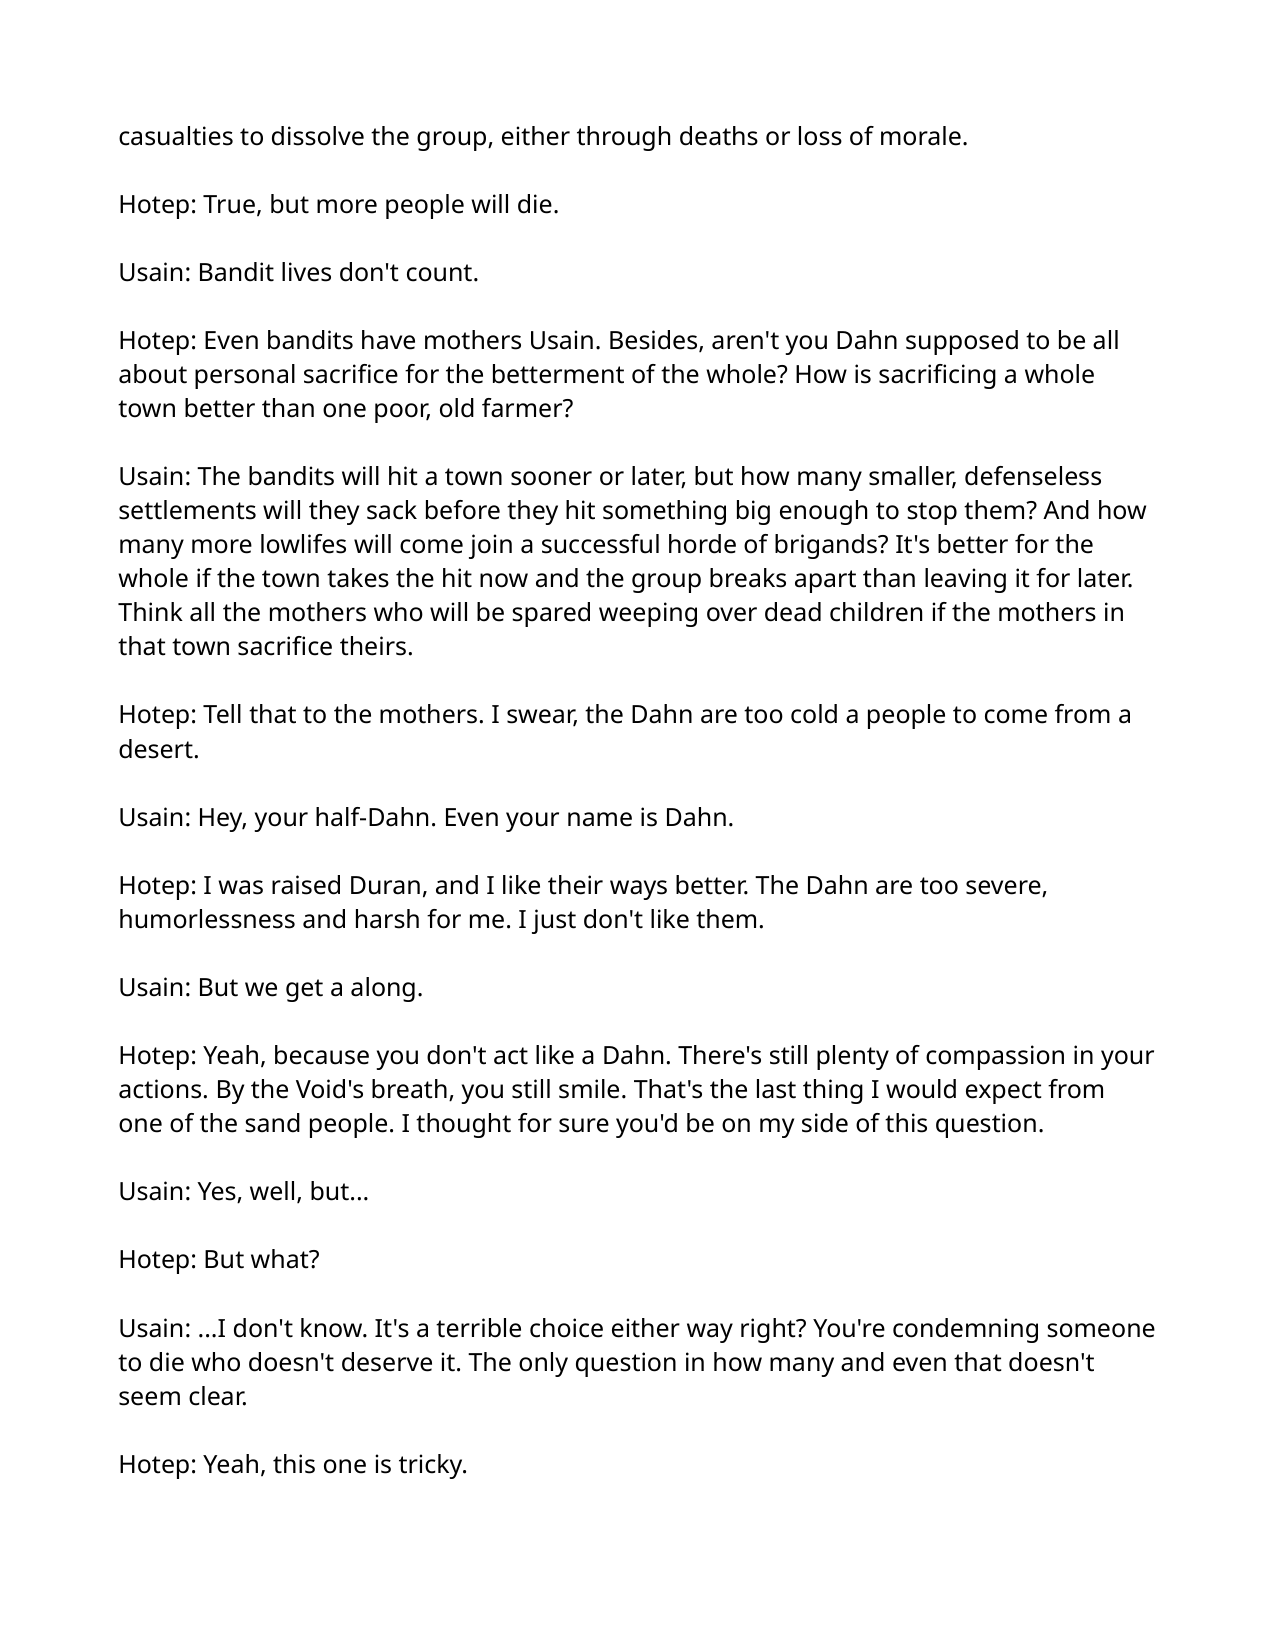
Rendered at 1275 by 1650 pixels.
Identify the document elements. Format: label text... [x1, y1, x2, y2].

text Hotep: Yeah, this one is tricky. [118, 1447, 1157, 1481]
text Usain: Hey, your half-Dahn. Even your name is Dahn. [118, 799, 1157, 833]
text Hotep: Yeah, because you don't act like a Dahn. There's still plenty of compassion in your actions. By the Void's breath, you still smile. That's the last thing I would expect from one of the sand people. I thought for sure you'd be on my side of this question. [118, 1038, 1157, 1140]
text Hotep: But what? [118, 1242, 1157, 1276]
text Hotep: Even bandits have mothers Usain. Besides, aren't you Dahn supposed to be all about personal sacrifice for the betterment of the whole? How is sacrificing a whole town better than one poor, old farmer? [118, 322, 1157, 425]
text Hotep: Tell that to the mothers. I swear, the Dahn are too cold a people to come from a desert. [118, 697, 1157, 765]
text casualties to dissolve the group, either through deaths or loss of morale. [118, 118, 1157, 152]
text Usain: ...I don't know. It's a terrible choice either way right? You're condemning someone to die who doesn't deserve it. The only question in how many and even that doesn't seem clear. [118, 1310, 1157, 1412]
text Usain: Yes, well, but... [118, 1174, 1157, 1208]
text Hotep: True, but more people will die. [118, 186, 1157, 220]
text Usain: But we get a along. [118, 970, 1157, 1004]
text Usain: Bandit lives don't count. [118, 254, 1157, 288]
text Hotep: I was raised Duran, and I like their ways better. The Dahn are too severe, humorlessness and harsh for me. I just don't like them. [118, 867, 1157, 936]
text Usain: The bandits will hit a town sooner or later, but how many smaller, defenseless settlements will they sack before they hit something big enough to stop them? And how many more lowlifes will come join a successful horde of brigands? It's better for the whole if the town takes the hit now and the group breaks apart than leaving it for later. Think all the mothers who will be spared weeping over dead children if the mothers in that town sacrifice theirs. [118, 459, 1157, 663]
